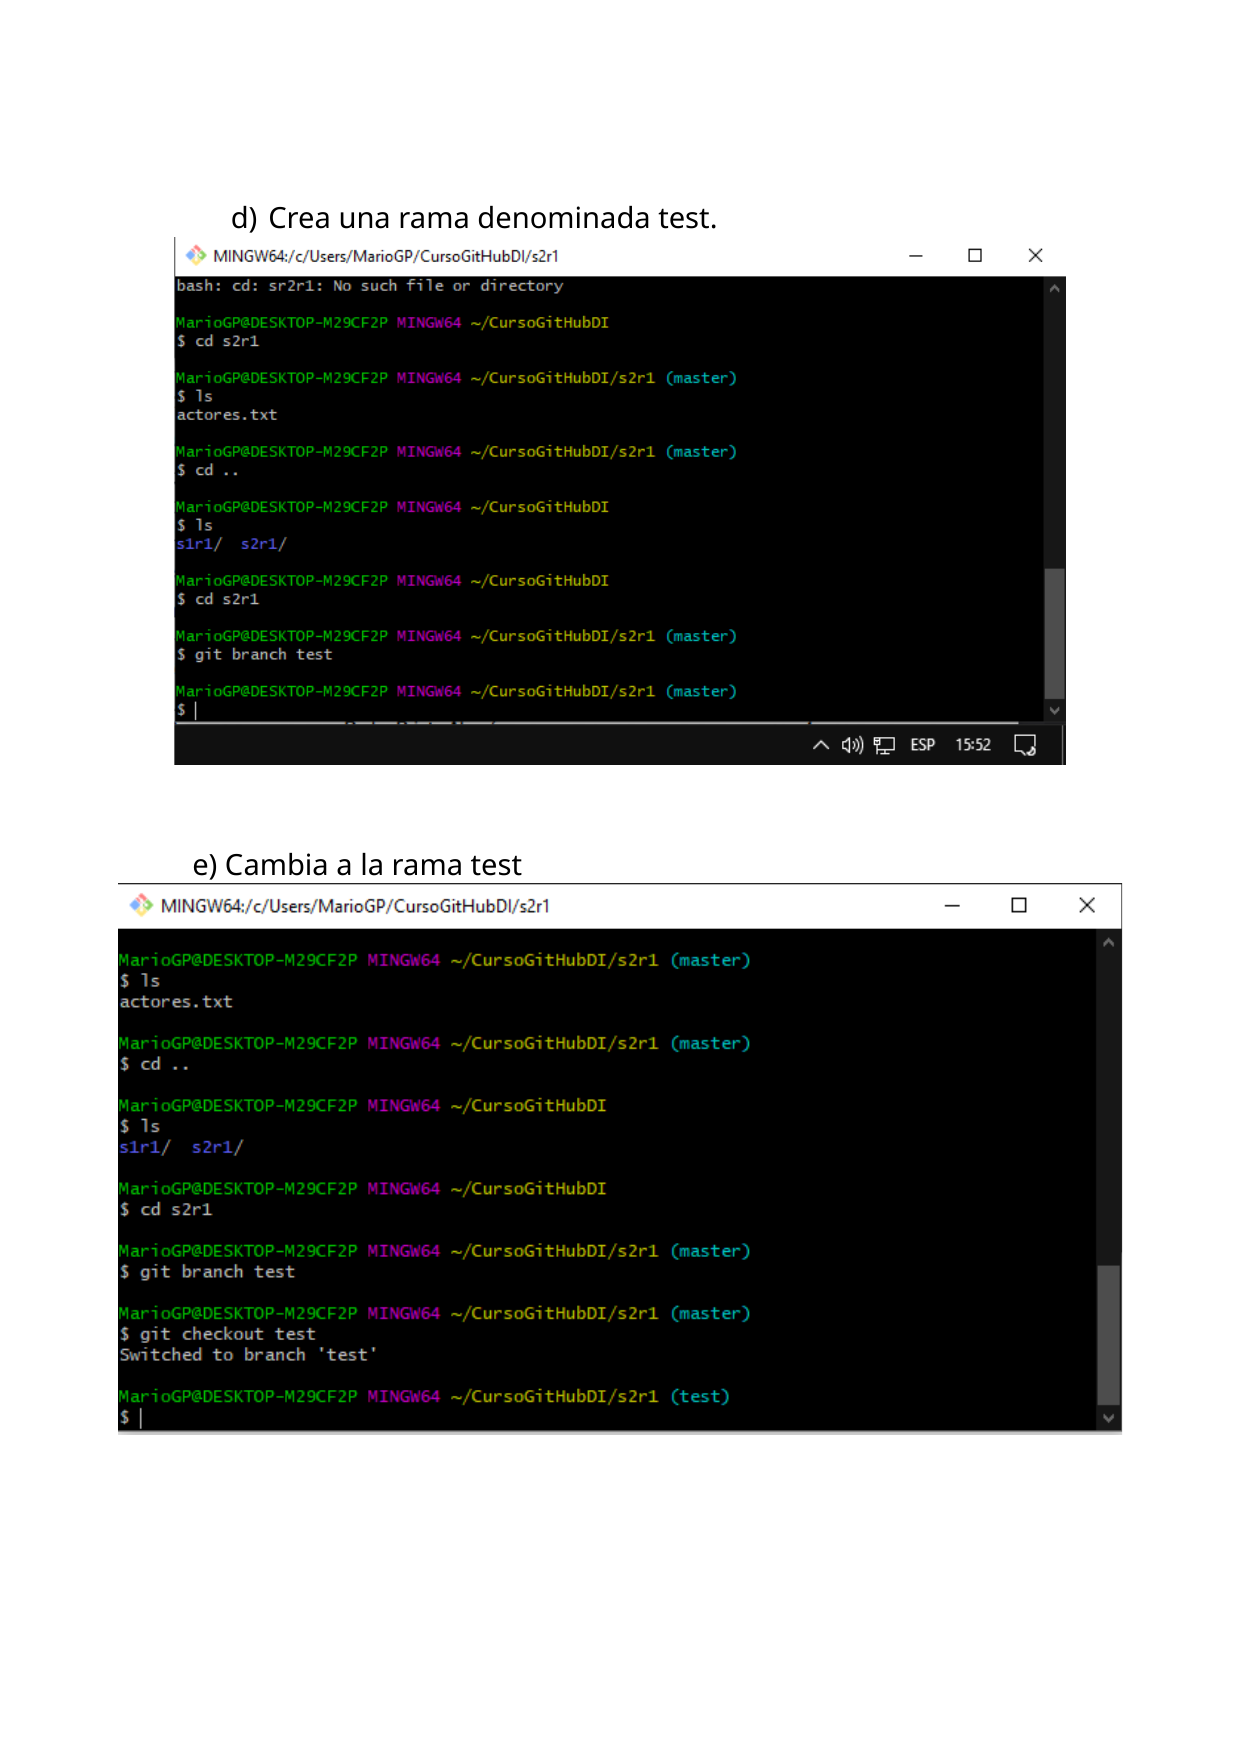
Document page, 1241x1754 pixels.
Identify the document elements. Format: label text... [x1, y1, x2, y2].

text e) Cambia a la rama test [118, 844, 1122, 883]
list Crea una rama denominada test. [231, 197, 1122, 237]
picture [118, 883, 1123, 1435]
picture [174, 237, 1066, 765]
